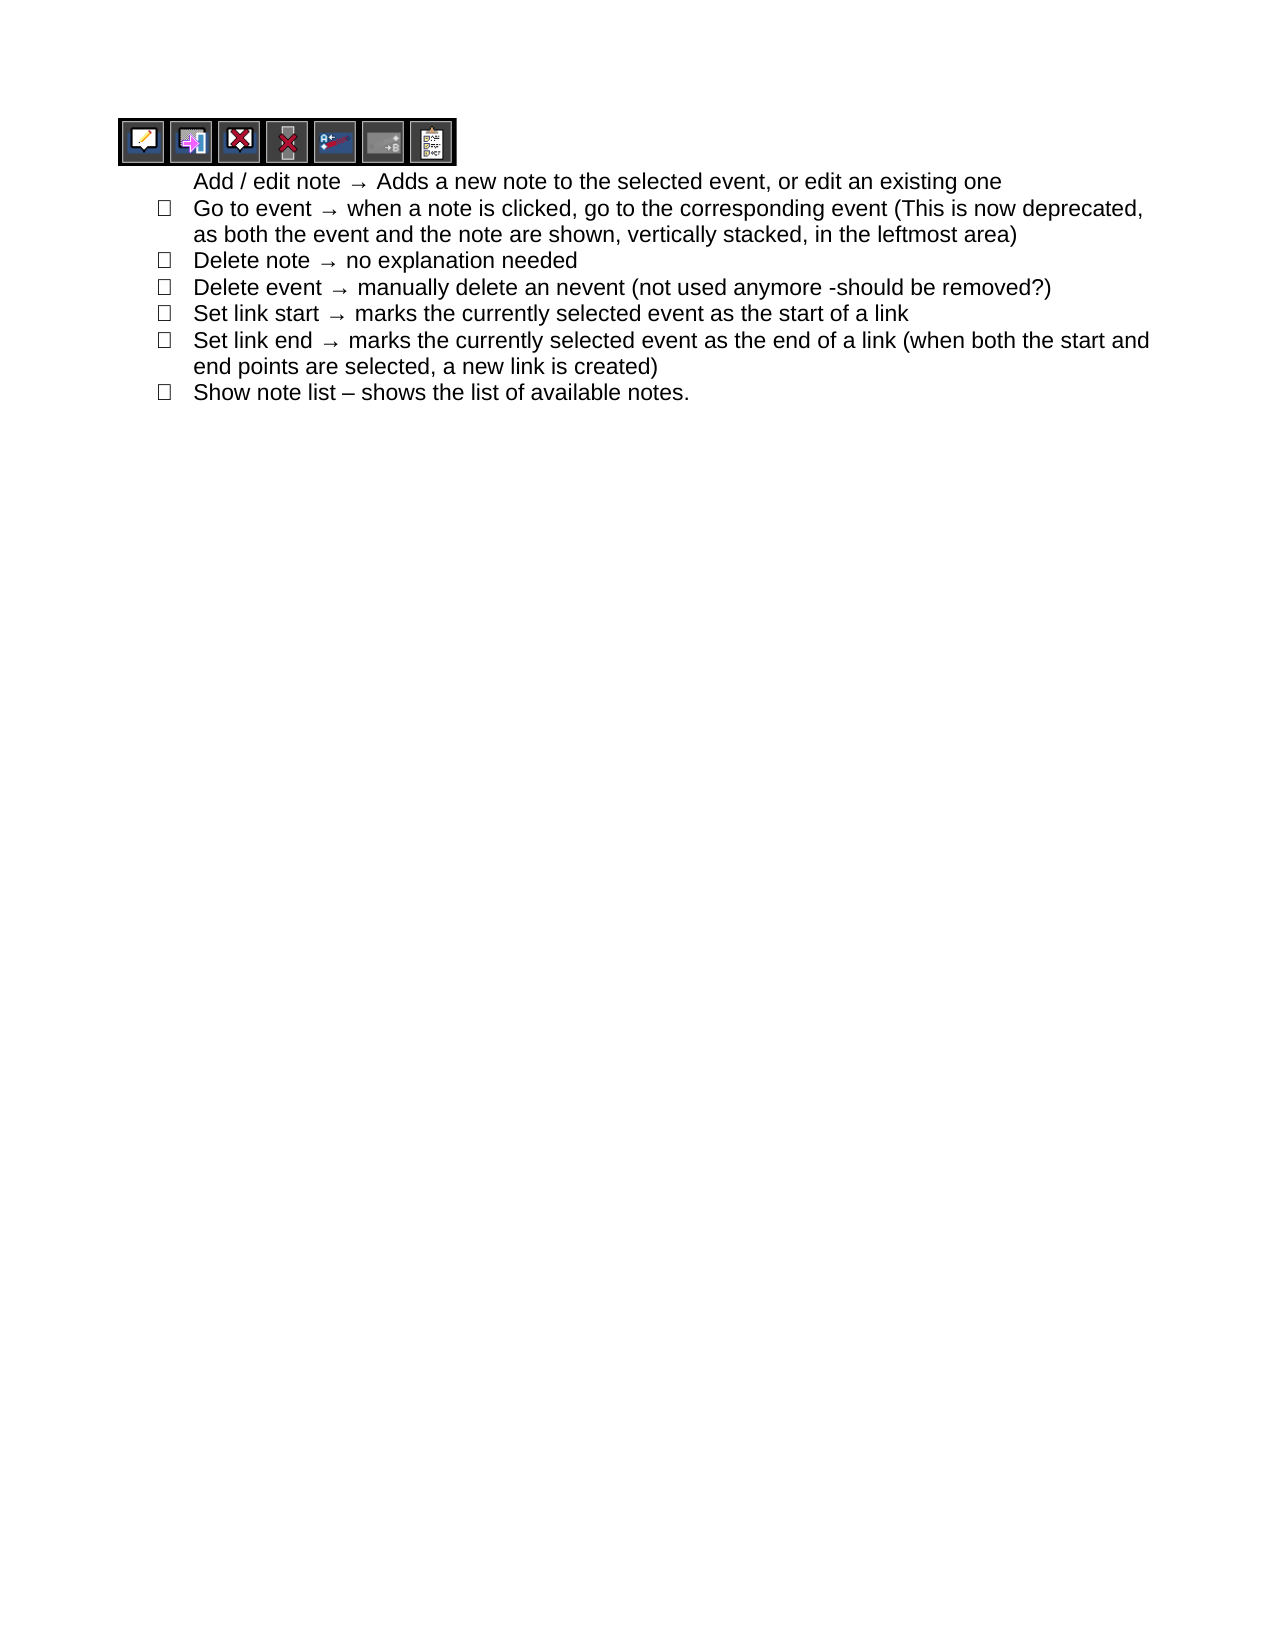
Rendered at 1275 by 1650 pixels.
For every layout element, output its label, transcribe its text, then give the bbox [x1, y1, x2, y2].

list Delete event → manually delete an nevent (not used anymore -should be removed?) [156, 274, 1157, 300]
list Show note list – shows the list of available notes. [156, 379, 1157, 406]
list Delete note → no explanation needed [156, 247, 1157, 274]
list Add / edit note → Adds a new note to the selected event, or edit an existing one [156, 166, 1157, 195]
list Go to event → when a note is clicked, go to the corresponding event (This is now deprecated, as both the event and the note are shown, vertically stacked, in the leftmost area) [156, 195, 1157, 247]
list Set link start → marks the currently selected event as the start of a link [156, 300, 1157, 327]
list Set link end → marks the currently selected event as the end of a link (when both the start and end points are selected, a new link is created) [156, 327, 1157, 379]
picture [118, 118, 457, 166]
